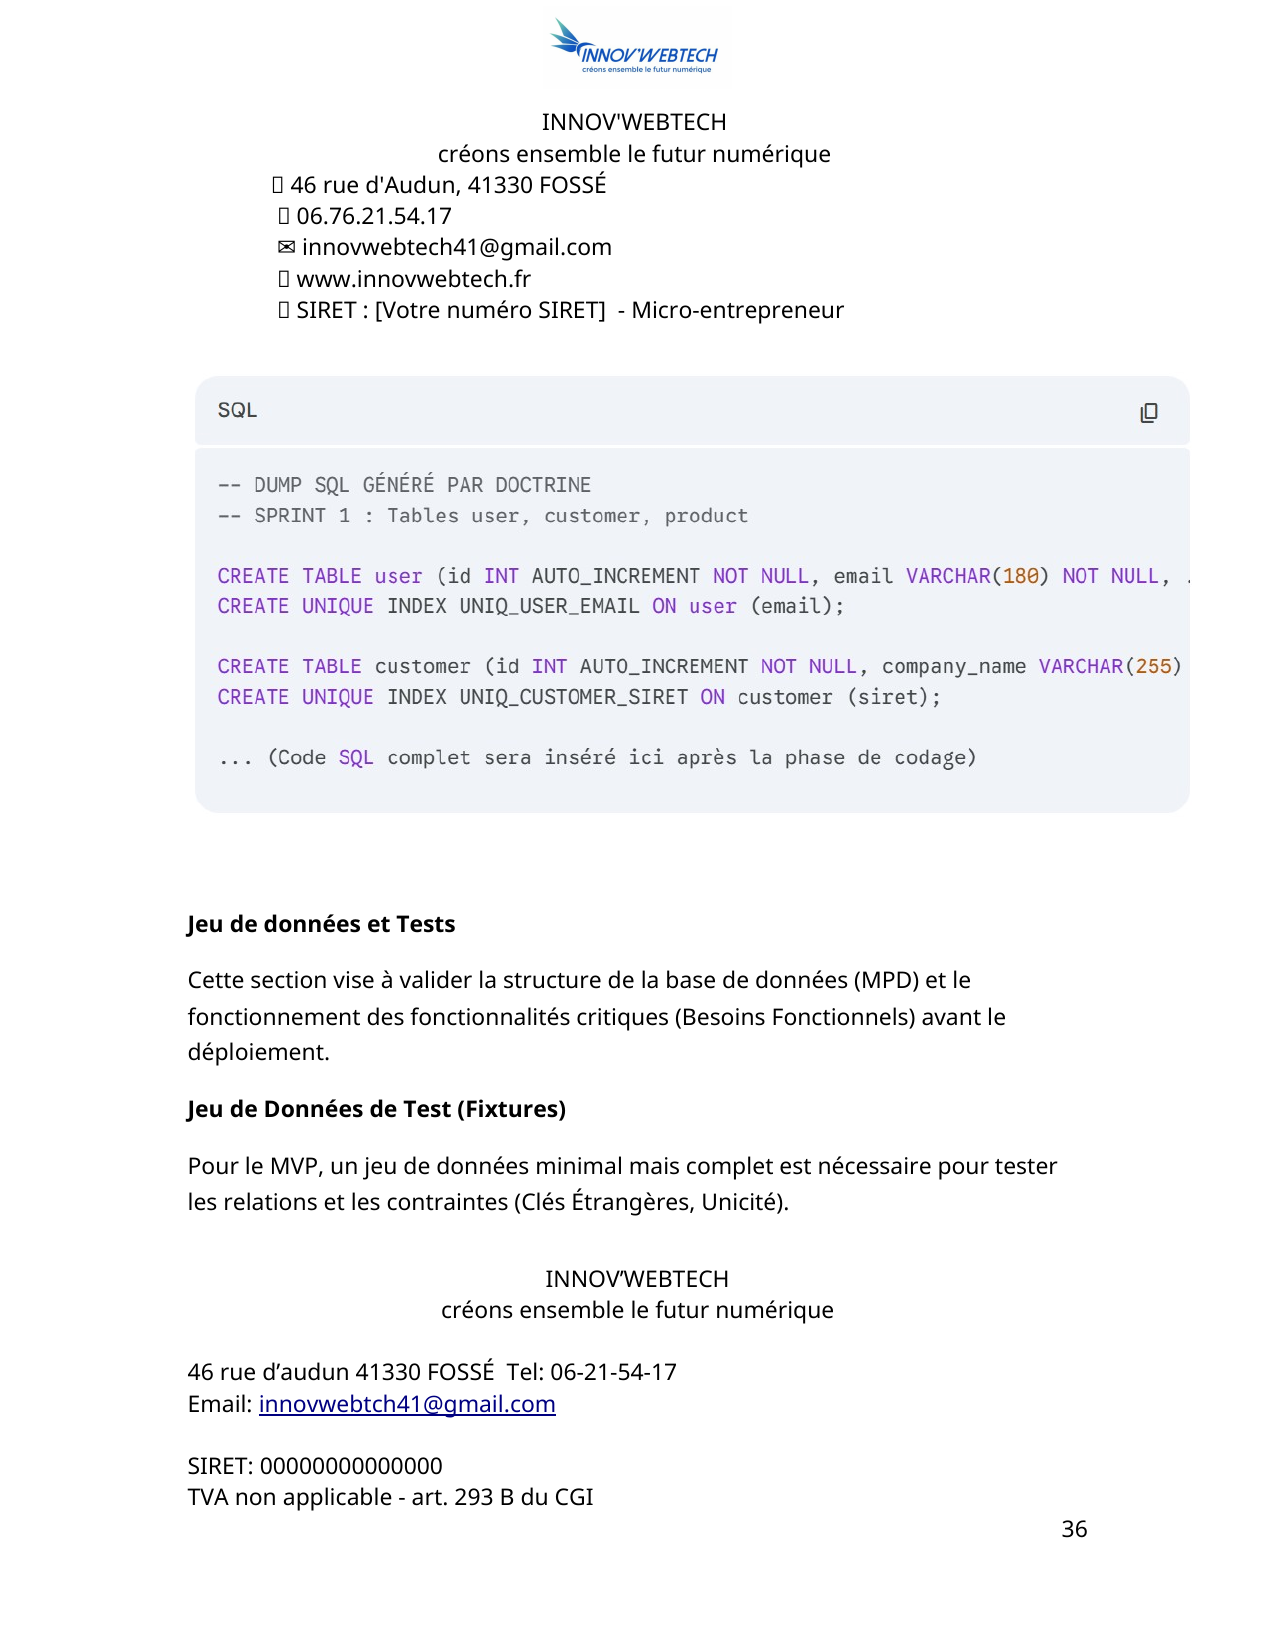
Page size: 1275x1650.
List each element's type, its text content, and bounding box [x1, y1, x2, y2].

text Jeu de données et Tests [187, 908, 1087, 939]
text Jeu de Données de Test (Fixtures) [187, 1093, 1087, 1124]
text Pour le MVP, un jeu de données minimal mais complet est nécessaire pour tester les relations et les contraintes (Clés Étrangères, Unicité). [187, 1150, 1087, 1217]
text Cette section vise à valider la structure de la base de données (MPD) et le fonctionnement des fonctionnalités critiques (Besoins Fonctionnels) avant le déploiement. [187, 964, 1087, 1068]
